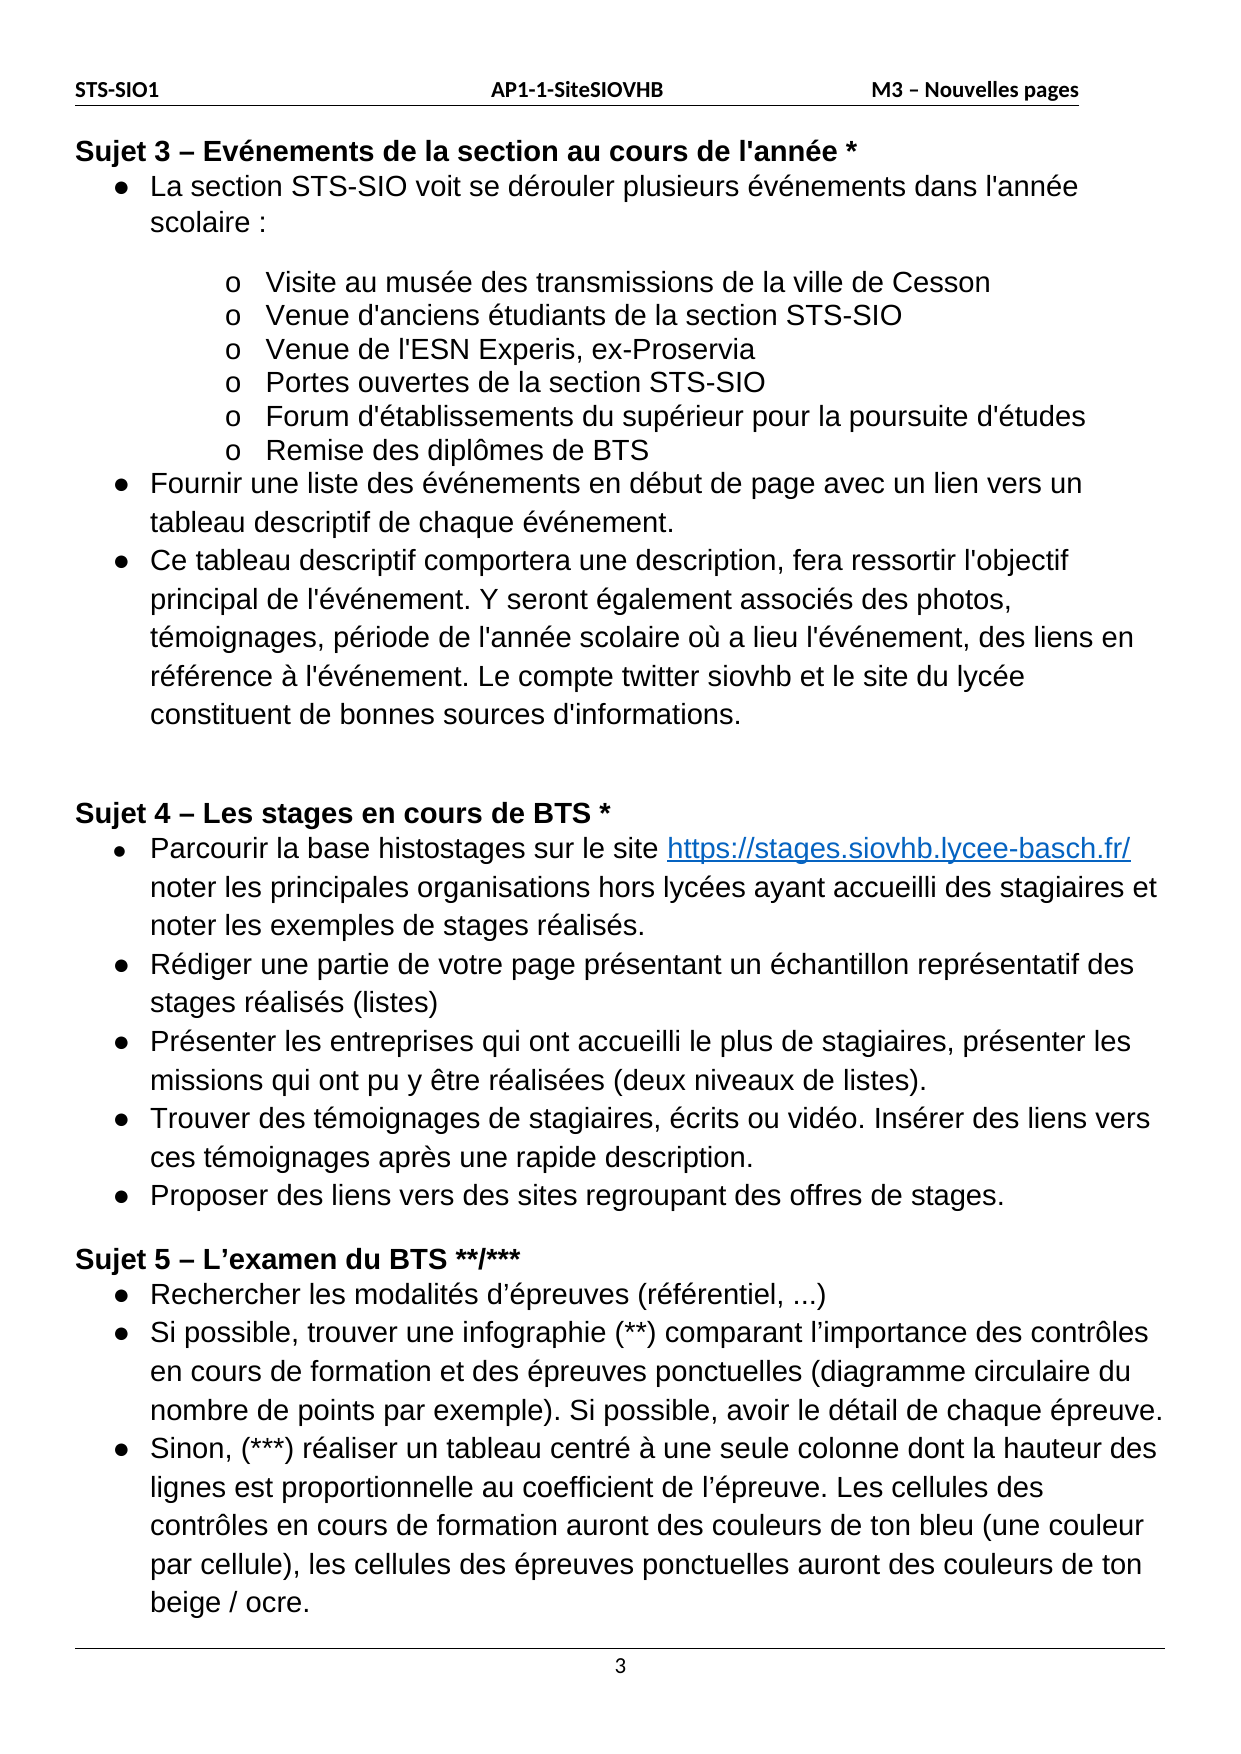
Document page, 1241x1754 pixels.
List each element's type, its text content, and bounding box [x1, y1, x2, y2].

list Ce tableau descriptif comportera une description, fera ressortir l'objectif principal de l'événement. Y seront également associés des photos, témoignages, période de l'année scolaire où a lieu l'événement, des liens en référence à l'événement. Le compte twitter siovhb et le site du lycée constituent de bonnes sources d'informations. [112, 543, 1165, 731]
list Si possible, trouver une infographie (**) comparant l’importance des contrôles en cours de formation et des épreuves ponctuelles (diagramme circulaire du nombre de points par exemple). Si possible, avoir le détail de chaque épreuve. [112, 1315, 1165, 1426]
list Sinon, (***) réaliser un tableau centré à une seule colonne dont la hauteur des lignes est proportionnelle au coefficient de l’épreuve. Les cellules des contrôles en cours de formation auront des couleurs de ton bleu (une couleur par cellule), les cellules des épreuves ponctuelles auront des couleurs de ton beige / ocre. [112, 1431, 1165, 1619]
list Trouver des témoignages de stagiaires, écrits ou vidéo. Insérer des liens vers ces témoignages après une rapide description. [112, 1101, 1165, 1173]
list Parcourir la base histostages sur le site https://stages.siovhb.lycee-basch.fr/ noter les principales organisations hors lycées ayant accueilli des stagiaires et noter les exemples de stages réalisés. [112, 831, 1165, 942]
text o Remise des diplômes de BTS [225, 432, 1165, 466]
text Sujet 3 – Evénements de la section au cours de l'année * [75, 134, 1165, 168]
list Fournir une liste des événements en début de page avec un lien vers un tableau descriptif de chaque événement. [112, 466, 1165, 538]
list Présenter les entreprises qui ont accueilli le plus de stagiaires, présenter les missions qui ont pu y être réalisées (deux niveaux de listes). [112, 1024, 1165, 1096]
text o Venue de l'ESN Experis, ex-Proservia [225, 332, 1165, 365]
list Rédiger une partie de votre page présentant un échantillon représentatif des stages réalisés (listes) [112, 947, 1165, 1019]
list La section STS-SIO voit se dérouler plusieurs événements dans l'année scolaire : [112, 169, 1165, 238]
text o Visite au musée des transmissions de la ville de Cesson [225, 265, 1165, 298]
text Sujet 5 – L’examen du BTS **/*** [75, 1242, 1165, 1275]
text o Forum d'établissements du supérieur pour la poursuite d'études [225, 399, 1165, 432]
text o Portes ouvertes de la section STS-SIO [225, 365, 1165, 399]
list Rechercher les modalités d’épreuves (référentiel, ...) [112, 1277, 1165, 1310]
list Proposer des liens vers des sites regroupant des offres de stages. [112, 1178, 1165, 1212]
text o Venue d'anciens étudiants de la section STS-SIO [225, 298, 1165, 332]
text Sujet 4 – Les stages en cours de BTS * [75, 796, 1165, 829]
